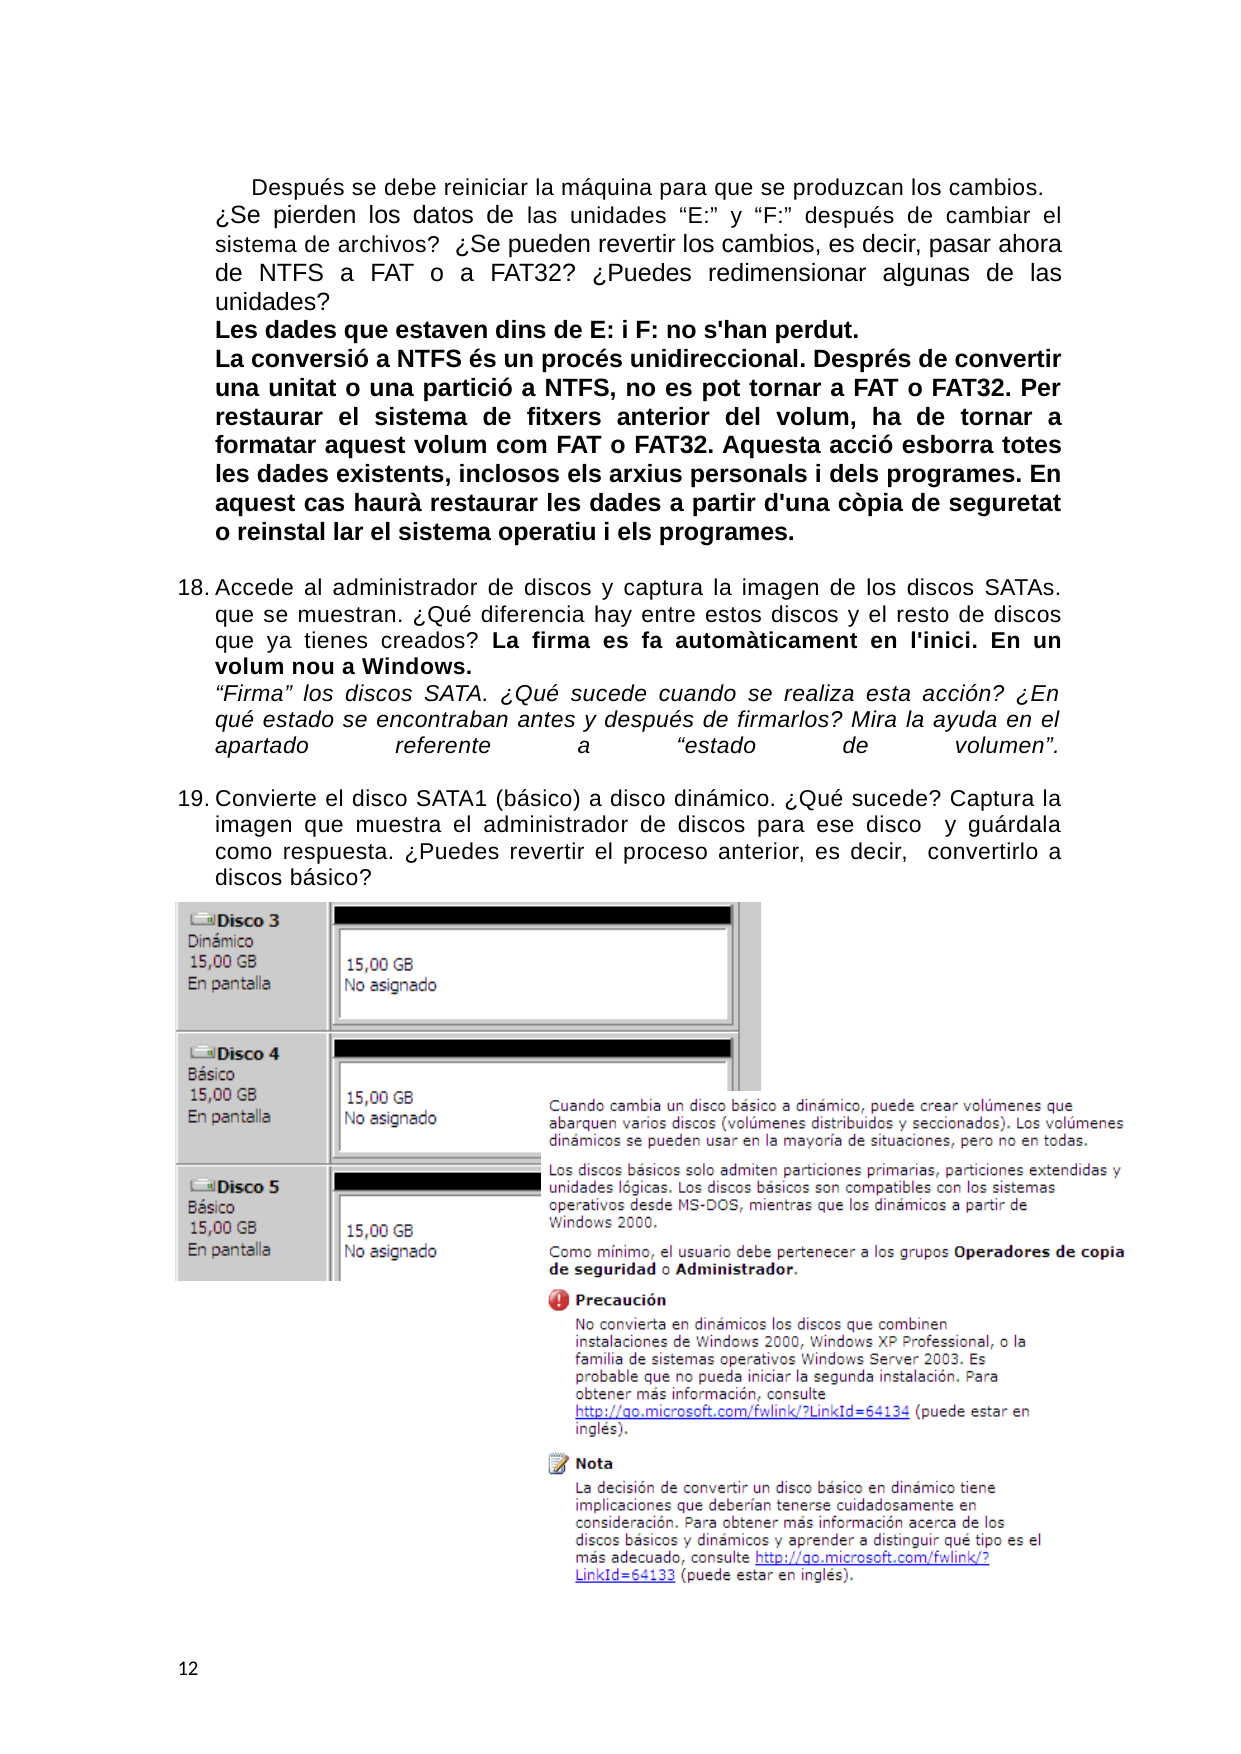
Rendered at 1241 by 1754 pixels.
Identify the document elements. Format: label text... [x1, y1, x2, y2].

list Convierte el disco SATA1 (básico) a disco dinámico. ¿Qué sucede? Captura la imagen que muestra el administrador de discos para ese disco y guárdala como respuesta. ¿Puedes revertir el proceso anterior, es decir, convertirlo a discos básico? [177, 785, 1063, 890]
text ¿Se pierden los datos de las unidades “E:” y “F:” después de cambiar el sistema de archivos? ¿Se pueden revertir los cambios, es decir, pasar ahora de NTFS a FAT o a FAT32? ¿Puedes redimensionar algunas de las unidades? [215, 200, 1063, 315]
list Después se debe reiniciar la máquina para que se produzcan los cambios. [215, 174, 1063, 200]
picture [175, 902, 1134, 1587]
list Accede al administrador de discos y captura la imagen de los discos SATAs. que se muestran. ¿Qué diferencia hay entre estos discos y el resto de discos que ya tienes creados? La firma es fa automàticament en l'inici. En un volum nou a Windows. [177, 574, 1063, 679]
text La conversió a NTFS és un procés unidireccional. Després de convertir una unitat o una partició a NTFS, no es pot tornar a FAT o FAT32. Per restaurar el sistema de fitxers anterior del volum, ha de tornar a formatar aquest volum com FAT o FAT32. Aquesta acció esborra totes les dades existents, inclosos els arxius personals i dels programes. En aquest cas haurà restaurar les dades a partir d'una còpia de seguretat o reinstal lar el sistema operatiu i els programes. [215, 344, 1063, 545]
list “Firma” los discos SATA. ¿Qué sucede cuando se realiza esta acción? ¿En qué estado se encontraban antes y después de firmarlos? Mira la ayuda en el apartado referente a “estado de volumen”. [177, 679, 1063, 785]
text Les dades que estaven dins de E: i F: no s'han perdut. [215, 315, 1063, 344]
